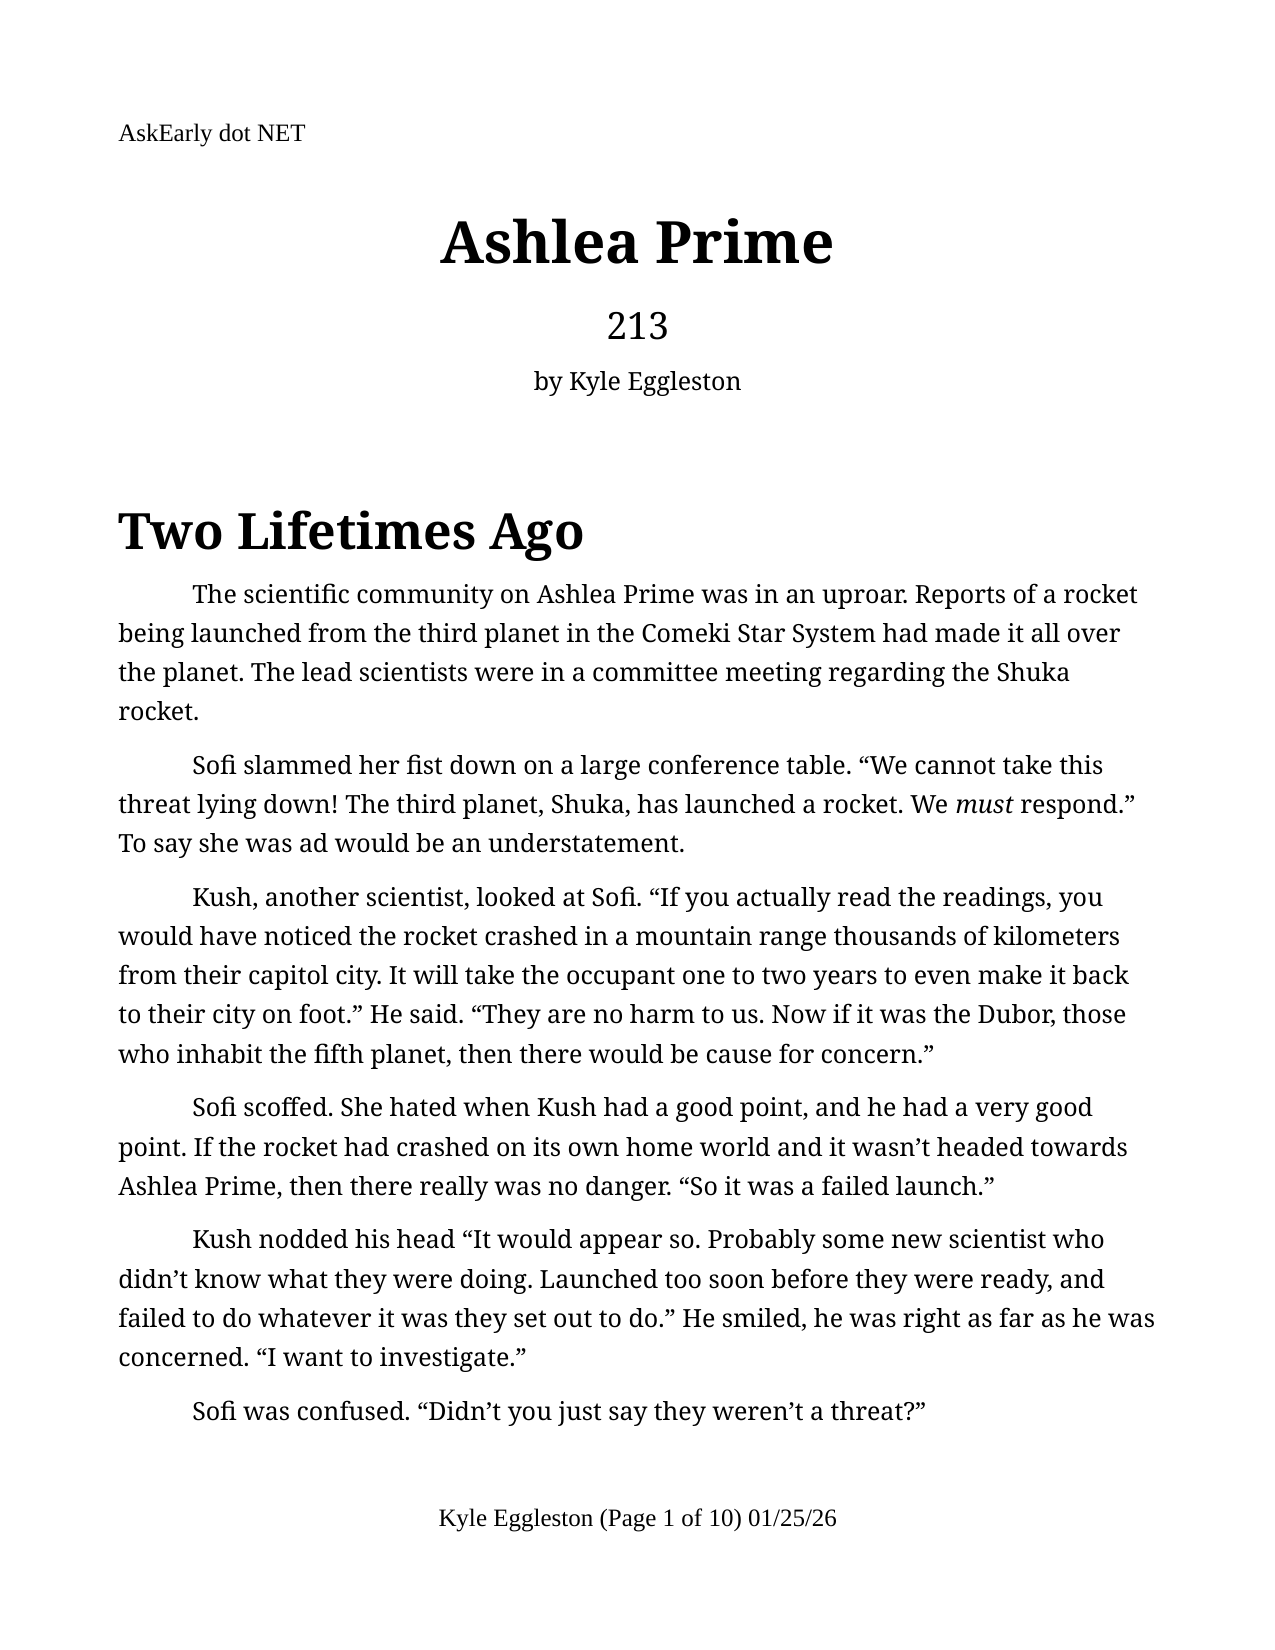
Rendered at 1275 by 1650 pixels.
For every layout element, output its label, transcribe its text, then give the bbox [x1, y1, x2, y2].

text Sofi slammed her fist down on a large conference table. “We cannot take this threat lying down! The third planet, Shuka, has launched a rocket. We must respond.” To say she was ad would be an understatement. [118, 747, 1157, 860]
text by Kyle Eggleston [118, 363, 1157, 397]
subtitle Two Lifetimes Ago [118, 496, 1157, 564]
text Sofi was confused. “Didn’t you just say they weren’t a threat?” [118, 1393, 1157, 1427]
text Kush, another scientist, looked at Sofi. “If you actually read the readings, you would have noticed the rocket crashed in a mountain range thousands of kilometers from their capitol city. It will take the occupant one to two years to even make it back to their city on foot.” He said. “They are no harm to us. Now if it was the Dubor, those who inhabit the fifth planet, then there would be cause for concern.” [118, 879, 1157, 1070]
title Ashlea Prime [118, 201, 1157, 281]
subtitle 213 [118, 299, 1157, 351]
text Kush nodded his head “It would appear so. Probably some new scientist who didn’t know what they were doing. Launched too soon before they were ready, and failed to do whatever it was they set out to do.” He smiled, he was right as far as he was concerned. “I want to investigate.” [118, 1222, 1157, 1374]
text Sofi scoffed. She hated when Kush had a good point, and he had a very good point. If the rocket had crashed on its own home world and it wasn’t headed towards Ashlea Prime, then there really was no danger. “So it was a failed launch.” [118, 1090, 1157, 1202]
text The scientific community on Ashlea Prime was in an uproar. Reports of a rocket being launched from the third planet in the Comeki Star System had made it all over the planet. The lead scientists were in a committee meeting regarding the Shuka rocket. [118, 576, 1157, 728]
